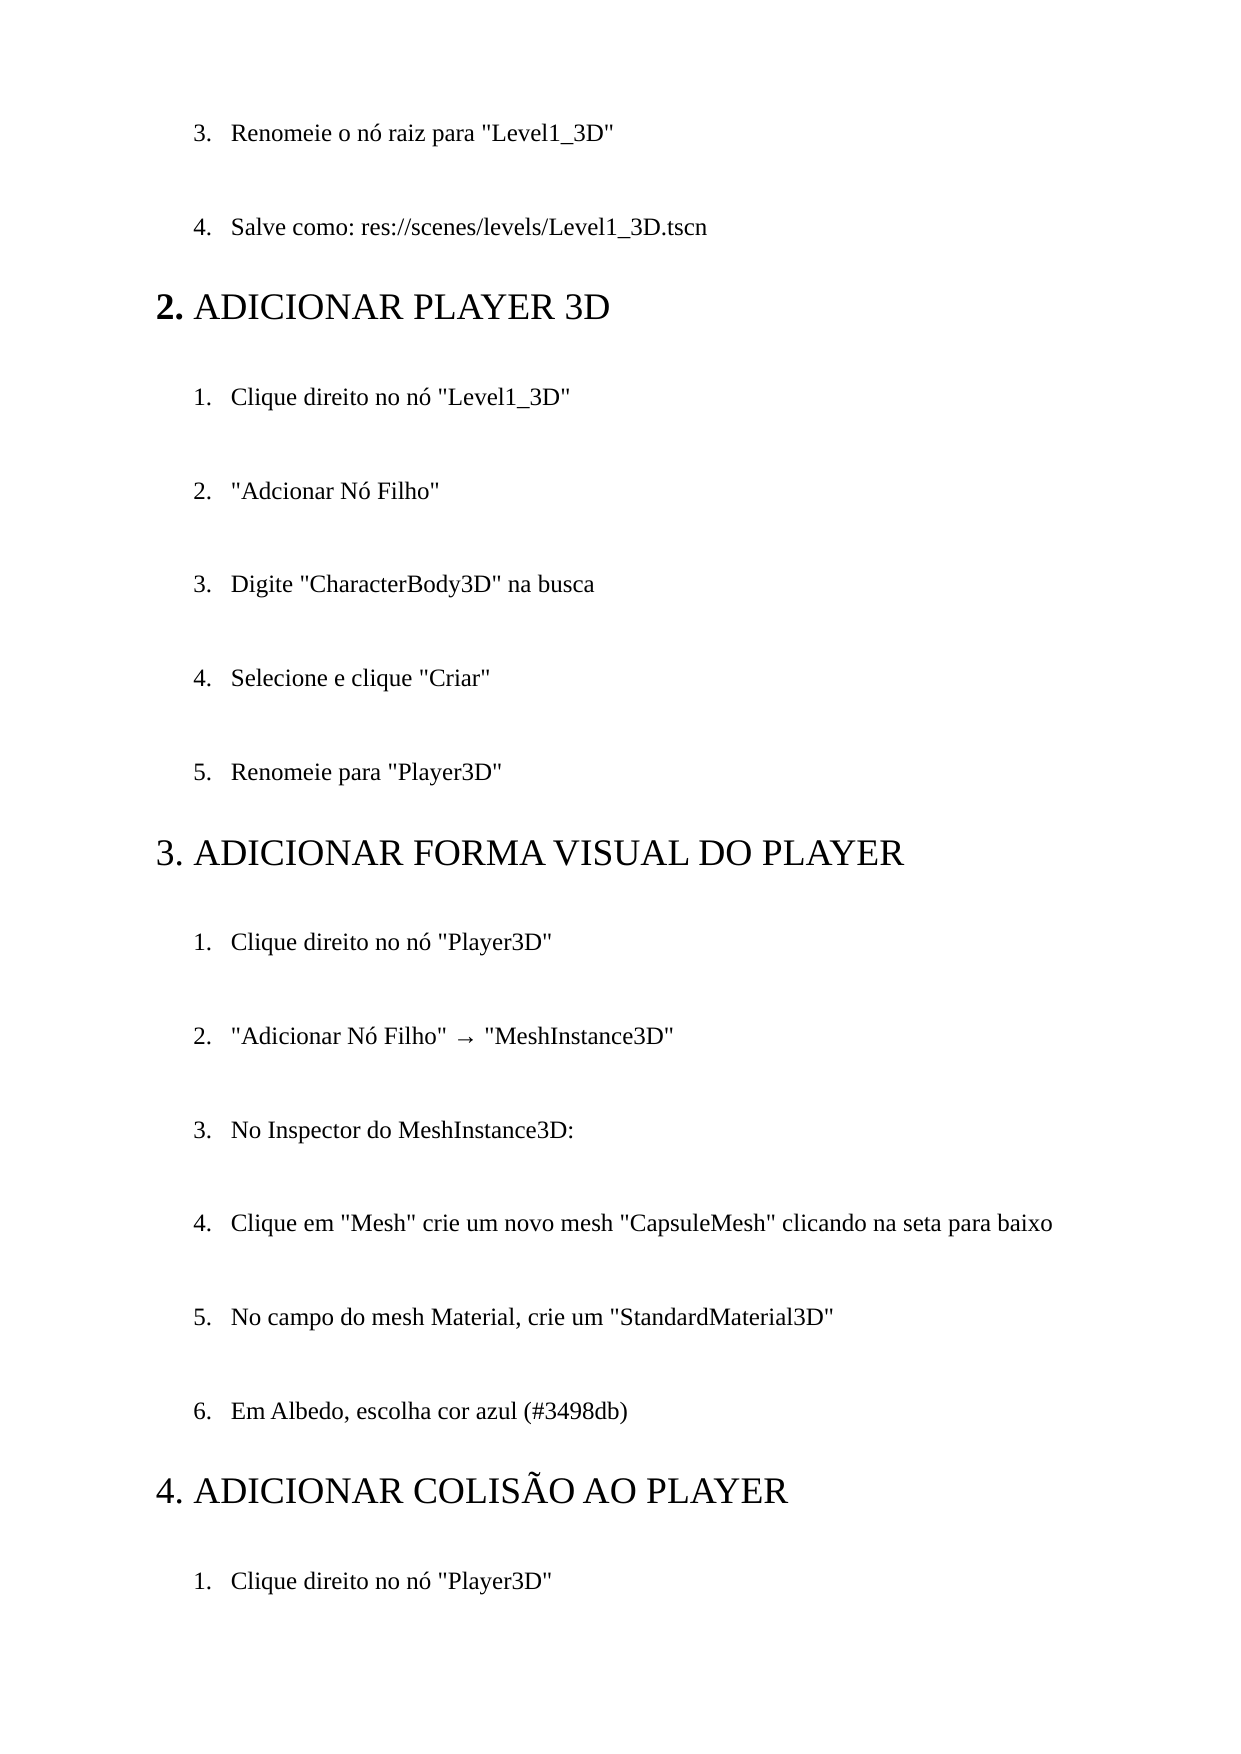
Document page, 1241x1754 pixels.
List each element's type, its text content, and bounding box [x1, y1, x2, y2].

list Em Albedo, escolha cor azul (#3498db) [193, 1396, 1122, 1425]
list Clique direito no nó "Level1_3D" [193, 382, 1122, 411]
list Salve como: res://scenes/levels/Level1_3D.tscn [193, 212, 1122, 241]
list Selecione e clique "Criar" [193, 663, 1122, 692]
list Clique direito no nó "Player3D" [193, 1566, 1122, 1595]
subtitle ADICIONAR PLAYER 3D [156, 285, 1122, 328]
list No Inspector do MeshInstance3D: [193, 1115, 1122, 1143]
list Clique em "Mesh" crie um novo mesh "CapsuleMesh" clicando na seta para baixo [193, 1208, 1122, 1237]
list Clique direito no nó "Player3D" [193, 927, 1122, 956]
subtitle ADICIONAR COLISÃO AO PLAYER [156, 1469, 1122, 1512]
list Digite "CharacterBody3D" na busca [193, 569, 1122, 598]
subtitle ADICIONAR FORMA VISUAL DO PLAYER [156, 830, 1122, 873]
list "Adicionar Nó Filho" → "MeshInstance3D" [193, 1021, 1122, 1050]
list No campo do mesh Material, crie um "StandardMaterial3D" [193, 1302, 1122, 1331]
list Renomeie para "Player3D" [193, 757, 1122, 786]
list "Adcionar Nó Filho" [193, 476, 1122, 504]
list Renomeie o nó raiz para "Level1_3D" [193, 118, 1122, 147]
